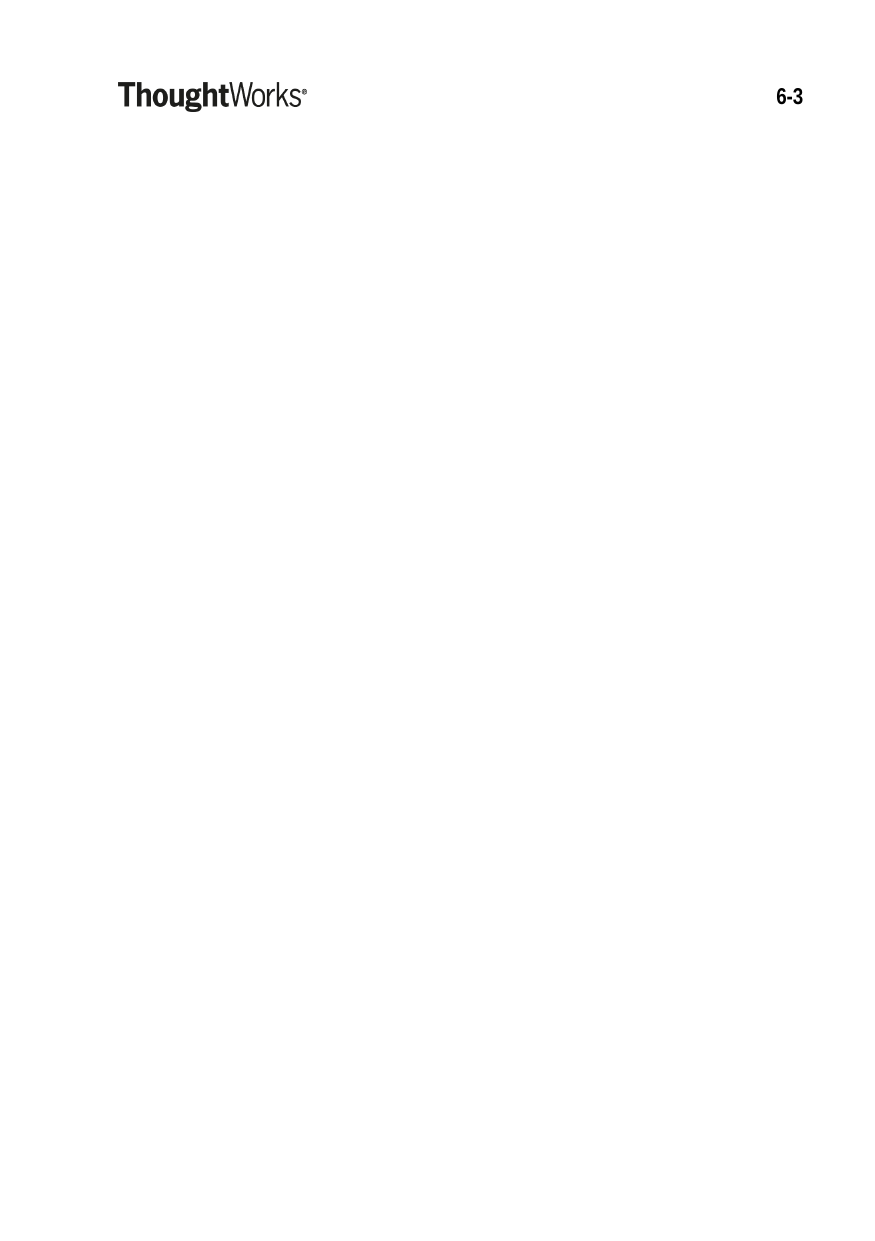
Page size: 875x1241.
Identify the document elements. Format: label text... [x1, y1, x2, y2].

text 6-3 [685, 83, 803, 109]
picture [118, 82, 307, 112]
